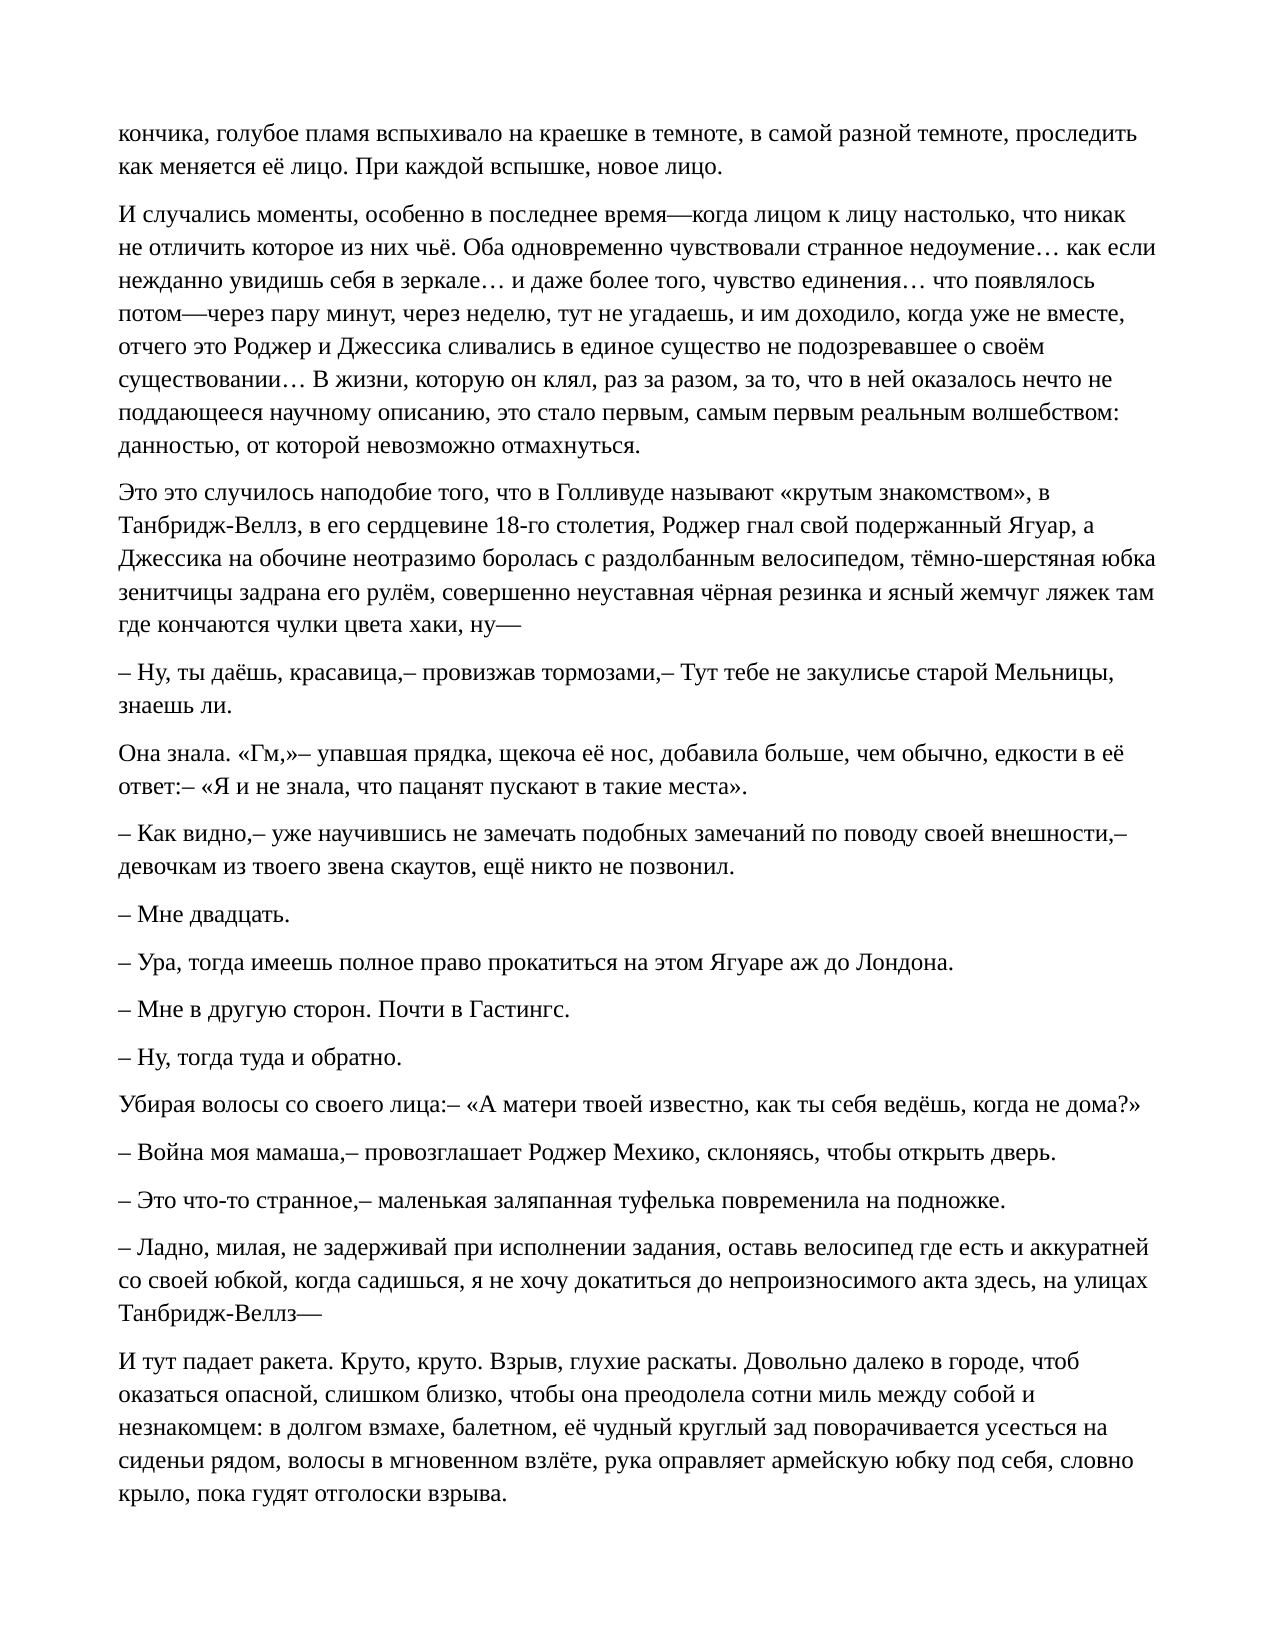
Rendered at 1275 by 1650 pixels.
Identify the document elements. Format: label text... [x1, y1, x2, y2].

text – Война моя мамаша,– провозглашает Роджер Мехико, склоняясь, чтобы открыть дверь. [118, 1137, 1157, 1166]
text И тут падает ракета. Круто, круто. Взрыв, глухие раскаты. Довольно далеко в городе, чтоб оказаться опасной, слишком близко, чтобы она преодолела сотни миль между собой и незнакомцем: в долгом взмахе, балетном, её чудный круглый зад поворачивается усесться на сиденьи рядом, волосы в мгновенном взлёте, рука оправляет армейскую юбку под себя, словно крыло, пока гудят отголоски взрыва. [118, 1346, 1157, 1507]
text – Как видно,– уже научившись не замечать подобных замечаний по поводу своей внешности,– девочкам из твоего звена скаутов, ещё никто не позвонил. [118, 818, 1157, 880]
text Она знала. «Гм,»– упавшая прядка, щекоча её нос, добавила больше, чем обычно, едкости в её ответ:– «Я и не знала, что пацанят пускают в такие места». [118, 738, 1157, 799]
text Это это случилось наподобие того, что в Голливуде называют «крутым знакомством», в Танбридж-Веллз, в его сердцевине 18-го столетия, Роджер гнал свой подержанный Ягуар, а Джессика на обочине неотразимо боролась с раздолбанным велосипедом, тёмно-шерстяная юбка зенитчицы задрана его рулём, совершенно неуставная чёрная резинка и ясный жемчуг ляжек там где кончаются чулки цвета хаки, ну— [118, 477, 1157, 638]
text – Ура, тогда имеешь полное право прокатиться на этом Ягуаре аж до Лондона. [118, 947, 1157, 975]
text – Мне в другую сторон. Почти в Гастингс. [118, 994, 1157, 1023]
text – Ну, тогда туда и обратно. [118, 1042, 1157, 1071]
text – Это что-то странное,– маленькая заляпанная туфелька повременила на подножке. [118, 1185, 1157, 1213]
text И случались моменты, особенно в последнее время—когда лицом к лицу настолько, что никак не отличить которое из них чьё. Оба одновременно чувствовали странное недоумение… как если нежданно увидишь себя в зеркале… и даже более того, чувство единения… что появлялось потом—через пару минут, через неделю, тут не угадаешь, и им доходило, когда уже не вместе, отчего это Роджер и Джессика сливались в единое существо не подозревавшее о своём существовании… В жизни, которую он клял, раз за разом, за то, что в ней оказалось нечто не поддающееся научному описанию, это стало первым, самым первым реальным волшебством: данностью, от которой невозможно отмахнуться. [118, 199, 1157, 459]
text Убирая волосы со своего лица:– «А матери твоей известно, как ты себя ведёшь, когда не дома?» [118, 1089, 1157, 1118]
text – Ладно, милая, не задерживай при исполнении задания, оставь велосипед где есть и аккуратней со своей юбкой, когда садишься, я не хочу докатиться до непроизносимого акта здесь, на улицах Танбридж-Веллз— [118, 1232, 1157, 1327]
text – Ну, ты даёшь, красавица,– провизжав тормозами,– Тут тебе не закулисье старой Мельницы, знаешь ли. [118, 657, 1157, 719]
text кончика, голубое пламя вспыхивало на краешке в темноте, в самой разной темноте, проследить как меняется её лицо. При каждой вспышке, новое лицо. [118, 118, 1157, 180]
text – Мне двадцать. [118, 899, 1157, 928]
